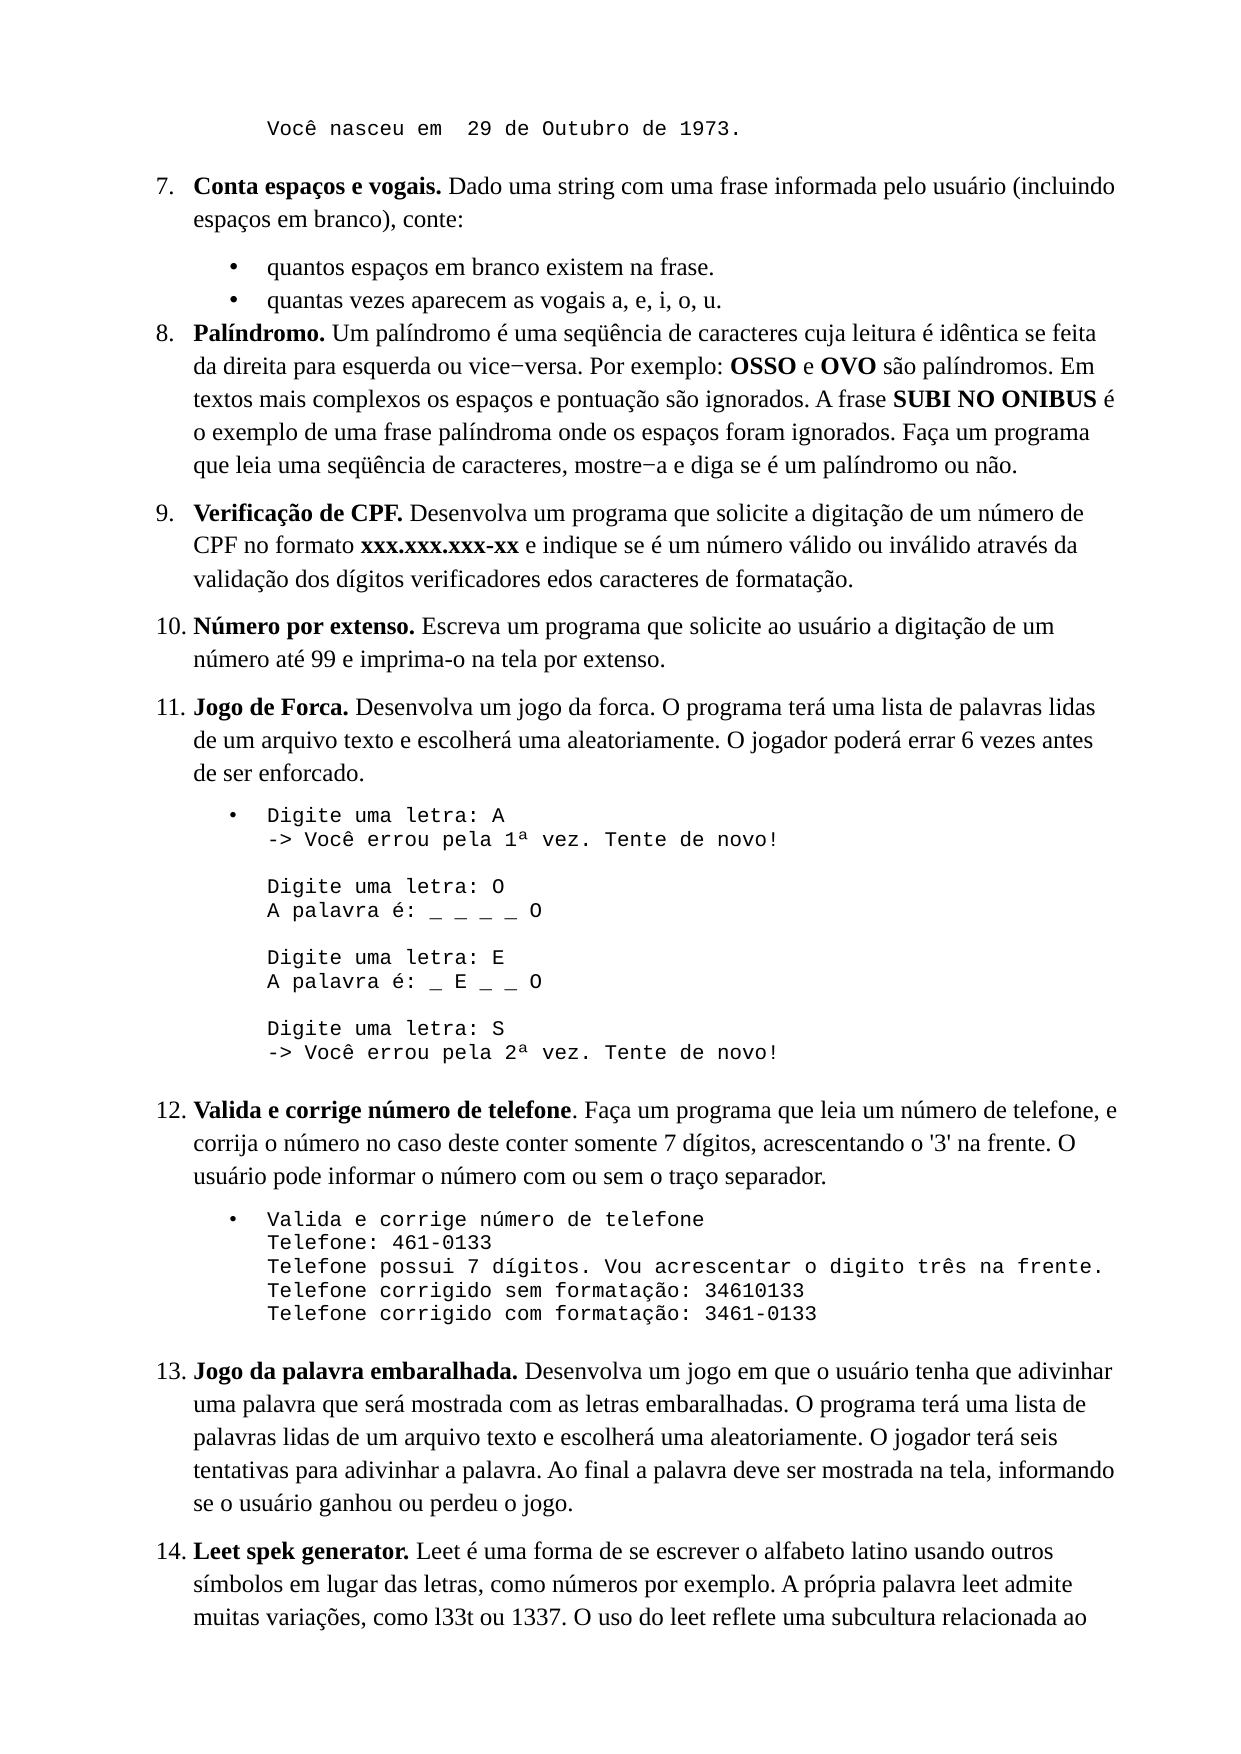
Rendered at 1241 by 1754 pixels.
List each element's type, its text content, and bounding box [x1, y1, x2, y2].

list Jogo de Forca. Desenvolva um jogo da forca. O programa terá uma lista de palavras lidas de um arquivo texto e escolherá uma aleatoriamente. O jogador poderá errar 6 vezes antes de ser enforcado. [156, 692, 1122, 787]
list Telefone possui 7 dígitos. Vou acrescentar o digito três na frente. [229, 1256, 1122, 1280]
list Palíndromo. Um palíndromo é uma seqüência de caracteres cuja leitura é idêntica se feita da direita para esquerda ou vice−versa. Por exemplo: OSSO e OVO são palíndromos. Em textos mais complexos os espaços e pontuação são ignorados. A frase SUBI NO ONIBUS é o exemplo de uma frase palíndroma onde os espaços foram ignorados. Faça um programa que leia uma seqüência de caracteres, mostre−a e diga se é um palíndromo ou não. [156, 318, 1122, 479]
list quantas vezes aparecem as vogais a, e, i, o, u. [229, 285, 1122, 314]
list Valida e corrige número de telefone. Faça um programa que leia um número de telefone, e corrija o número no caso deste conter somente 7 dígitos, acrescentando o '3' na frente. O usuário pode informar o número com ou sem o traço separador. [156, 1095, 1122, 1190]
list Digite uma letra: S [229, 1018, 1122, 1042]
list Verificação de CPF. Desenvolva um programa que solicite a digitação de um número de CPF no formato xxx.xxx.xxx-xx e indique se é um número válido ou inválido através da validação dos dígitos verificadores edos caracteres de formatação. [156, 498, 1122, 592]
list Conta espaços e vogais. Dado uma string com uma frase informada pelo usuário (incluindo espaços em branco), conte: [156, 171, 1122, 233]
list Digite uma letra: A [229, 806, 1122, 829]
list Digite uma letra: O [229, 876, 1122, 900]
list Telefone corrigido com formatação: 3461-0133 [229, 1303, 1122, 1327]
list Número por extenso. Escreva um programa que solicite ao usuário a digitação de um número até 99 e imprima-o na tela por extenso. [156, 611, 1122, 673]
list Telefone: 461-0133 [229, 1232, 1122, 1256]
list quantos espaços em branco existem na frase. [229, 252, 1122, 281]
list Leet spek generator. Leet é uma forma de se escrever o alfabeto latino usando outros símbolos em lugar das letras, como números por exemplo. A própria palavra leet admite muitas variações, como l33t ou 1337. O uso do leet reflete uma subcultura relacionada ao [156, 1536, 1122, 1631]
list Jogo da palavra embaralhada. Desenvolva um jogo em que o usuário tenha que adivinhar uma palavra que será mostrada com as letras embaralhadas. O programa terá uma lista de palavras lidas de um arquivo texto e escolherá uma aleatoriamente. O jogador terá seis tentativas para adivinhar a palavra. Ao final a palavra deve ser mostrada na tela, informando se o usuário ganhou ou perdeu o jogo. [156, 1356, 1122, 1517]
list A palavra é: _ E _ _ O [229, 971, 1122, 995]
list Digite uma letra: E [229, 947, 1122, 971]
list Telefone corrigido sem formatação: 34610133 [229, 1280, 1122, 1303]
list Você nasceu em 29 de Outubro de 1973. [229, 118, 1122, 142]
list Valida e corrige número de telefone [229, 1209, 1122, 1232]
list -> Você errou pela 2ª vez. Tente de novo! [229, 1042, 1122, 1066]
list A palavra é: _ _ _ _ O [229, 900, 1122, 924]
list -> Você errou pela 1ª vez. Tente de novo! [229, 829, 1122, 853]
